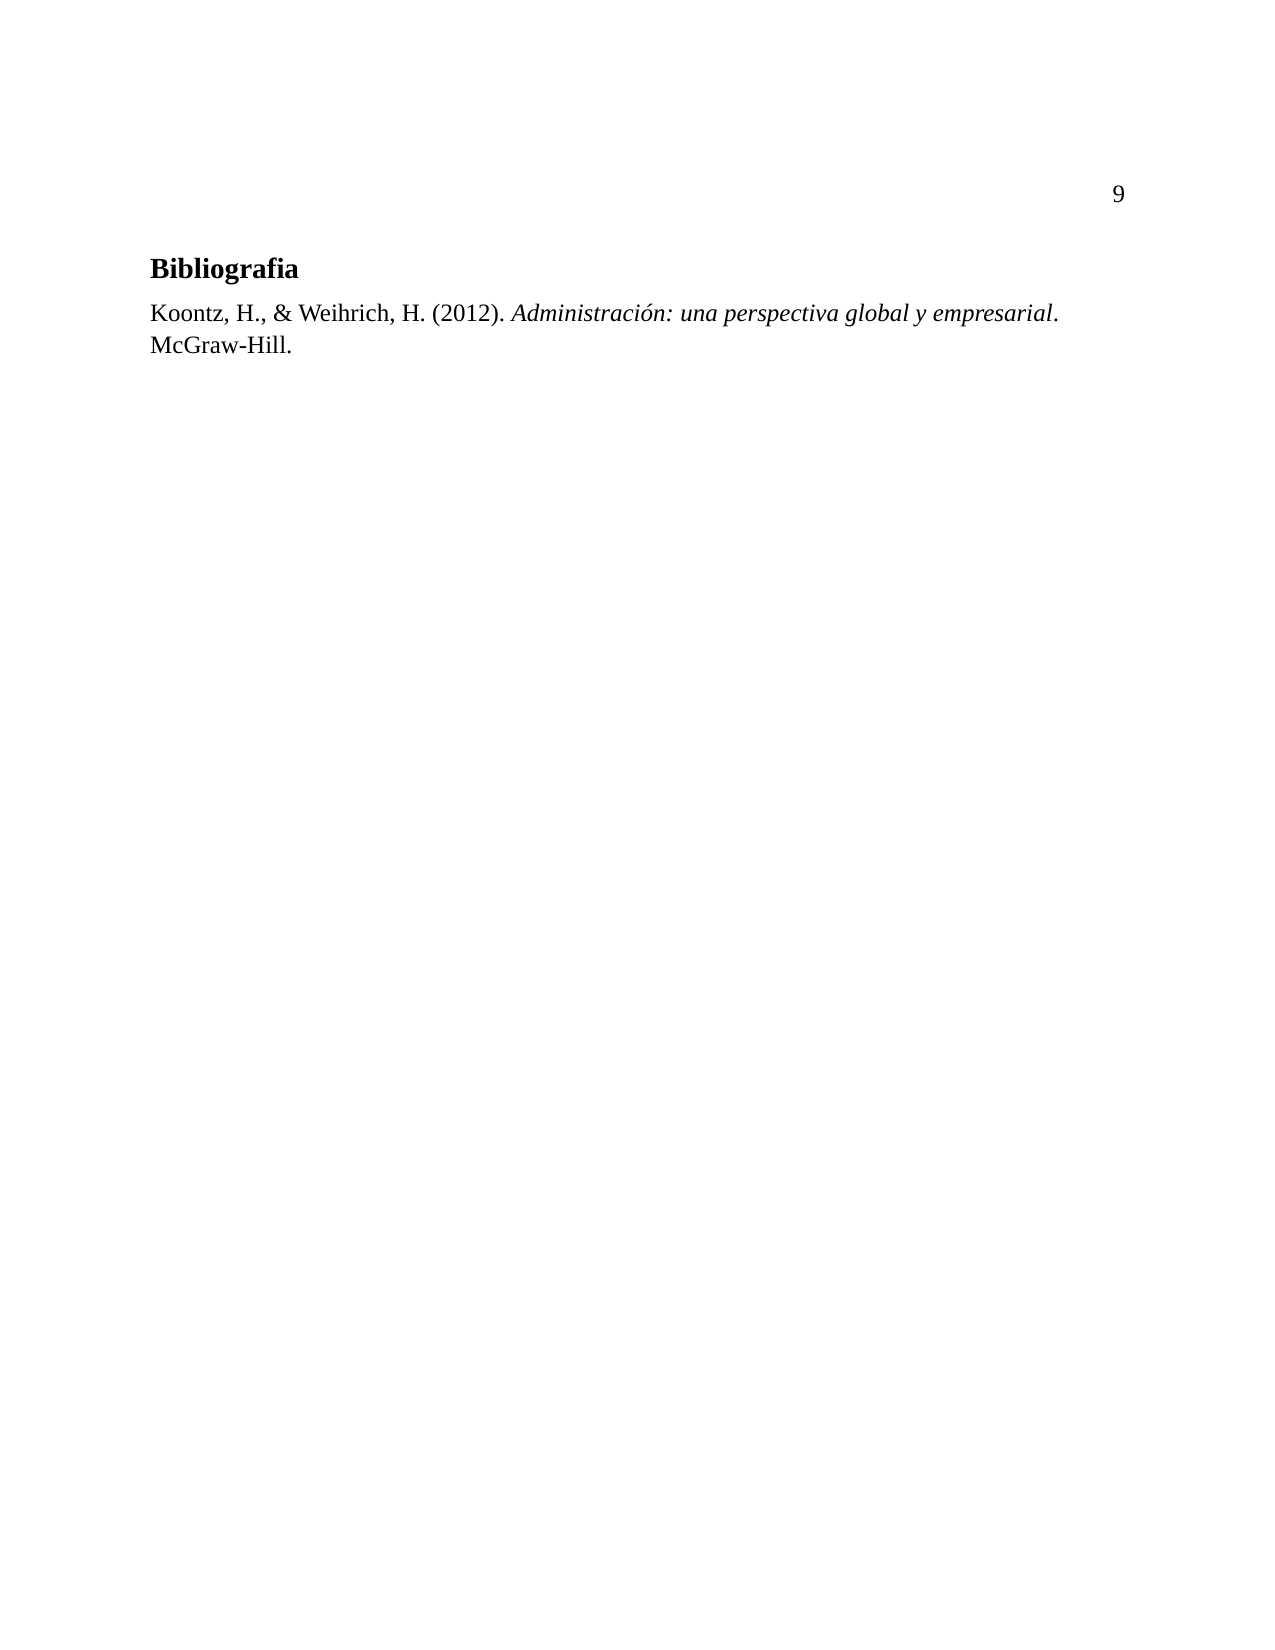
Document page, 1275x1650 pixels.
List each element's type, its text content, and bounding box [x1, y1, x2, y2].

text Koontz, H., & Weihrich, H. (2012). Administración: una perspectiva global y empresarial. McGraw-Hill. [150, 298, 1125, 359]
subtitle Bibliografia [150, 252, 1125, 285]
